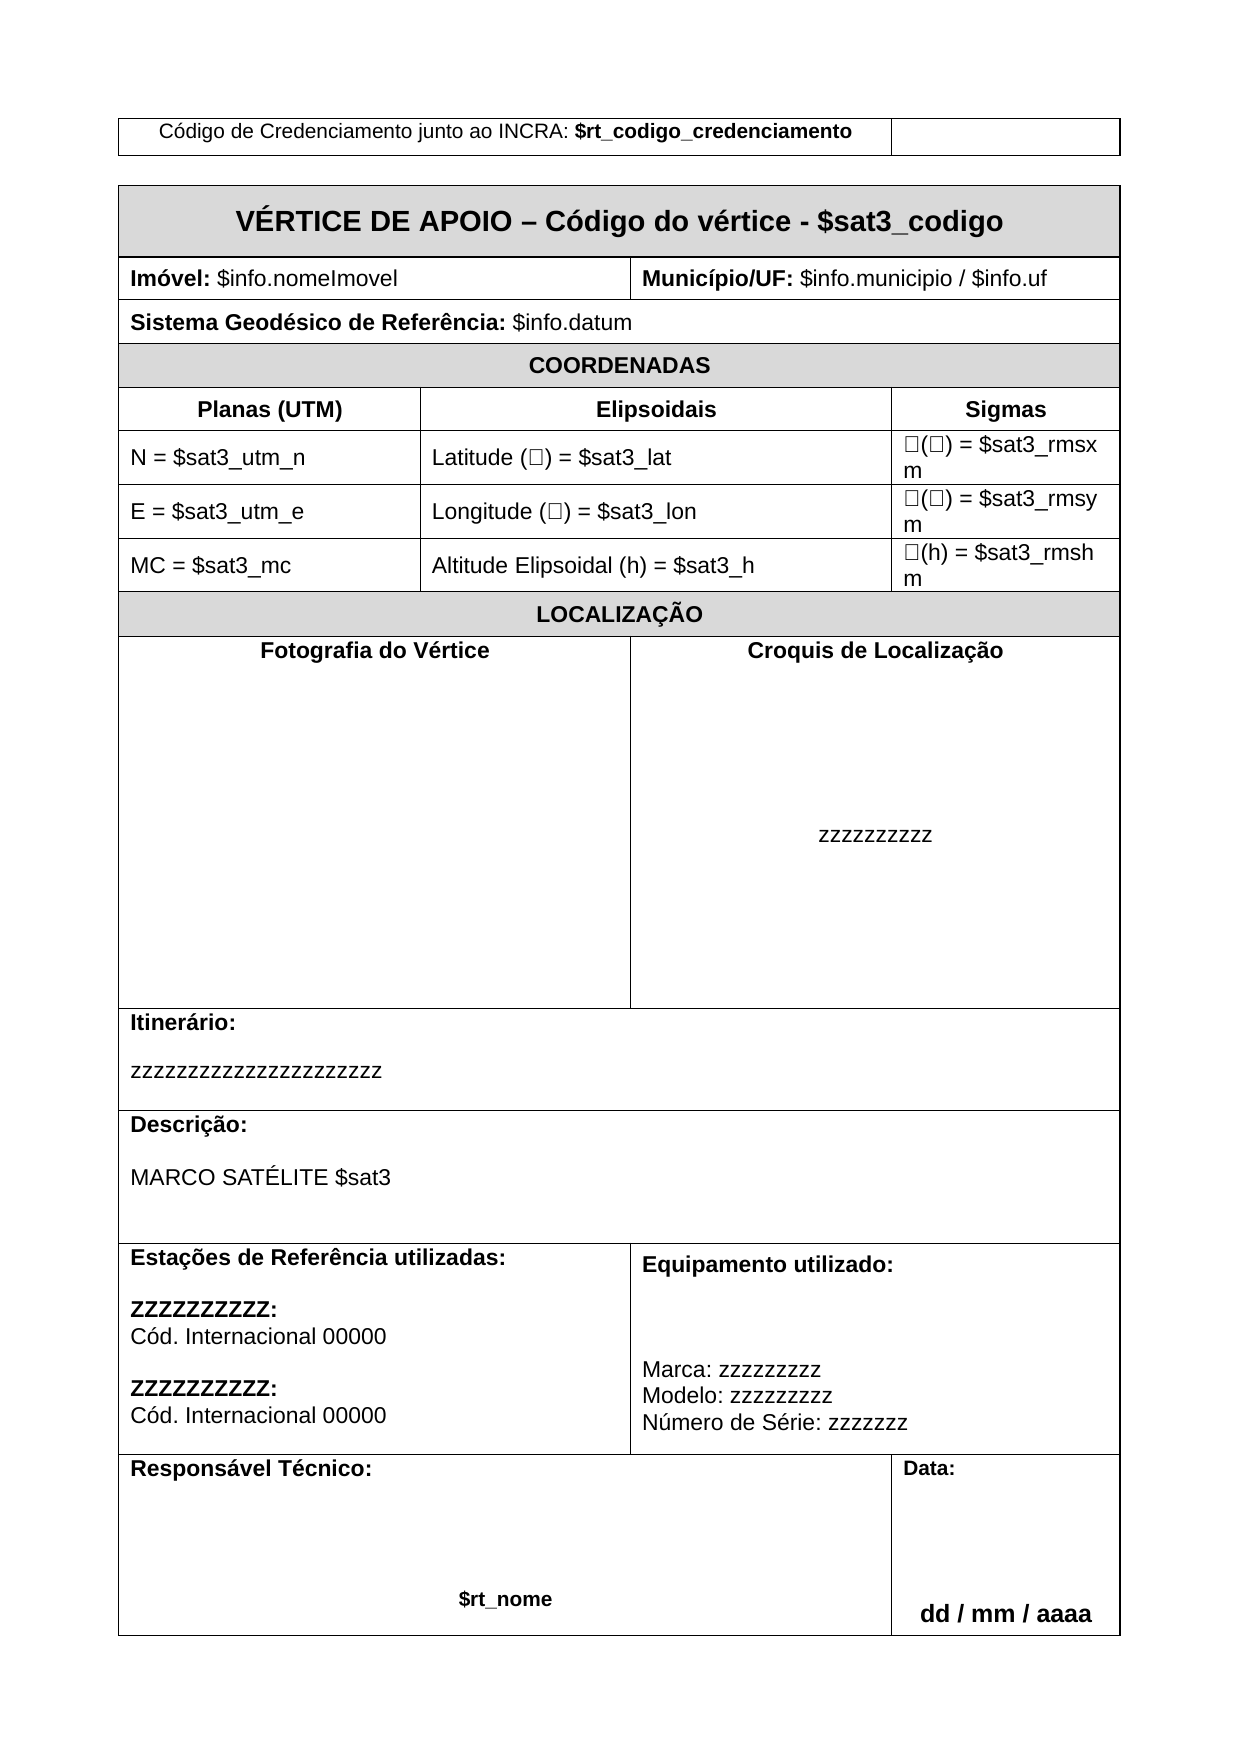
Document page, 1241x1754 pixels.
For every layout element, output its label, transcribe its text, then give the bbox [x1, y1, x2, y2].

table_cell MC = $sat3_mc [119, 539, 420, 591]
table_cell Estações de Referência utilizadas: ZZZZZZZZZZ: Cód. Internacional 00000 ZZZZZZZZZZ: Cód. Internacional 00000 [119, 1244, 630, 1454]
table_cell Descrição: MARCO SATÉLITE $sat3 [119, 1111, 1119, 1242]
table_cell COORDENADAS [119, 344, 1119, 387]
table_cell Imóvel: $info.nomeImovel [119, 258, 630, 299]
table_cell Código de Credenciamento junto ao INCRA: $rt_codigo_credenciamento [119, 119, 891, 155]
table_cell Planas (UTM) [119, 388, 420, 430]
table_cell Croquis de Localização zzzzzzzzzz [631, 637, 1119, 1008]
table_cell Sigmas [892, 388, 1119, 430]
table_cell LOCALIZAÇÃO [119, 592, 1119, 636]
table_cell Sistema Geodésico de Referência: $info.datum [119, 300, 1119, 343]
table_cell Fotografia do Vértice [119, 637, 630, 1008]
table_cell Equipamento utilizado: Marca: zzzzzzzzz Modelo: zzzzzzzzz Número de Série: zzzzzzz [631, 1244, 1119, 1454]
table_cell (h) = $sat3_rmsh m [892, 539, 1119, 591]
table_cell () = $sat3_rmsx m [892, 431, 1119, 484]
table_cell N = $sat3_utm_n [119, 431, 420, 484]
table_cell Itinerário: zzzzzzzzzzzzzzzzzzzzzz [119, 1009, 1119, 1110]
table_cell Município/UF: $info.municipio / $info.uf [631, 258, 1119, 299]
table_cell Longitude () = $sat3_lon [421, 485, 891, 537]
table_cell Elipsoidais [421, 388, 891, 430]
table_header VÉRTICE DE APOIO – Código do vértice - $sat3_codigo [119, 186, 1119, 256]
table_cell Data: dd / mm / aaaa [892, 1455, 1119, 1635]
table_cell Latitude () = $sat3_lat [421, 431, 891, 484]
table_cell Responsável Técnico: $rt_nome [119, 1455, 891, 1635]
table_cell () = $sat3_rmsy m [892, 485, 1119, 537]
table_cell Altitude Elipsoidal (h) = $sat3_h [421, 539, 891, 591]
table_cell [892, 119, 1119, 155]
table_cell E = $sat3_utm_e [119, 485, 420, 537]
